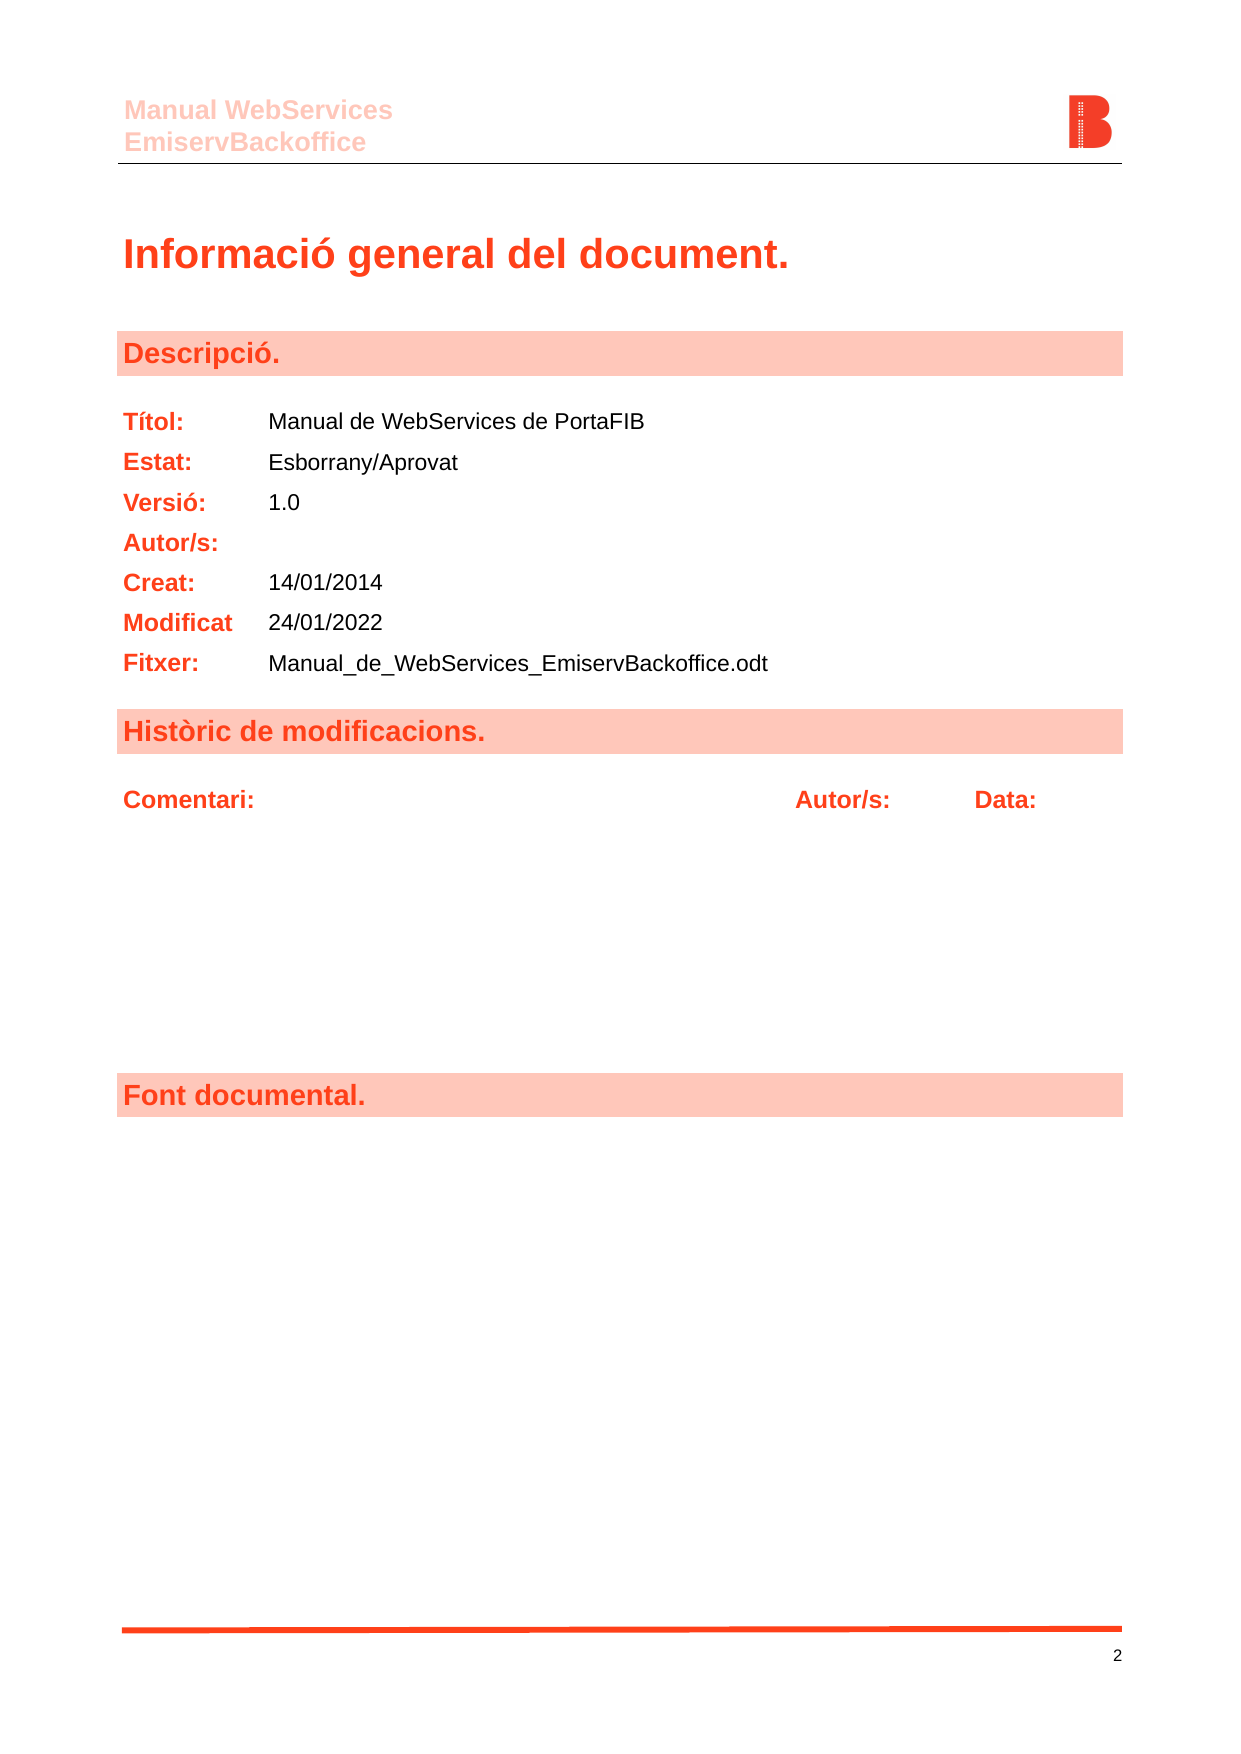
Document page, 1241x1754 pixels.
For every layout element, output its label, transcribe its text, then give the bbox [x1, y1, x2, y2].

table_cell Font documental. [117, 1073, 1123, 1117]
table_cell Estat: [117, 442, 262, 482]
table_cell Creat: [117, 562, 262, 602]
table_cell [117, 683, 1123, 709]
table_header Informació general del document. [117, 223, 1123, 331]
table_cell Modificat [117, 603, 262, 643]
table_cell Manual_de_WebServices_EmiservBackoffice.odt [262, 643, 1123, 683]
picture [1063, 94, 1117, 150]
table_cell Fitxer: [117, 643, 262, 683]
table_cell [117, 971, 789, 1009]
table_cell [969, 895, 1123, 933]
table_cell [969, 1009, 1123, 1047]
table_cell [117, 754, 1123, 779]
table_cell [969, 820, 1123, 858]
table_cell [117, 1259, 1123, 1297]
table_cell 24/01/2022 [262, 603, 1123, 643]
table_cell [117, 376, 1123, 401]
table_cell Comentari: [117, 780, 789, 820]
table_cell Manual de WebServices de PortaFIB [262, 401, 1123, 442]
table_cell Històric de modificacions. [117, 709, 1123, 754]
table_cell [117, 895, 789, 933]
table_cell [117, 1009, 789, 1047]
table_cell Descripció. [117, 331, 1123, 376]
table_cell [117, 1047, 1123, 1072]
table_cell Autor/s: [117, 522, 262, 562]
table_cell [969, 858, 1123, 895]
table_cell Data: [969, 780, 1123, 820]
table_cell [117, 1143, 1123, 1181]
table_cell Versió: [117, 482, 262, 522]
table_cell Esborrany/Aprovat [262, 442, 1123, 482]
table_cell [117, 820, 789, 858]
table_cell [789, 858, 969, 895]
table_cell Guillermo J De Ignacio Marí [262, 522, 1123, 562]
table_cell Títol: [117, 401, 262, 442]
table_cell [969, 933, 1123, 971]
table_cell [117, 858, 789, 895]
table_cell 1.0 [262, 482, 1123, 522]
table_cell [117, 1118, 1123, 1143]
table_cell [789, 933, 969, 971]
table_cell 14/01/2014 [262, 562, 1123, 602]
table_cell [117, 933, 789, 971]
table_cell [117, 1221, 1123, 1259]
table_cell [969, 971, 1123, 1009]
table_cell [117, 1181, 1123, 1221]
table_cell [789, 820, 969, 858]
table_cell [789, 1009, 969, 1047]
table_cell [789, 971, 969, 1009]
table_cell Autor/s: [789, 780, 969, 820]
table_cell [789, 895, 969, 933]
